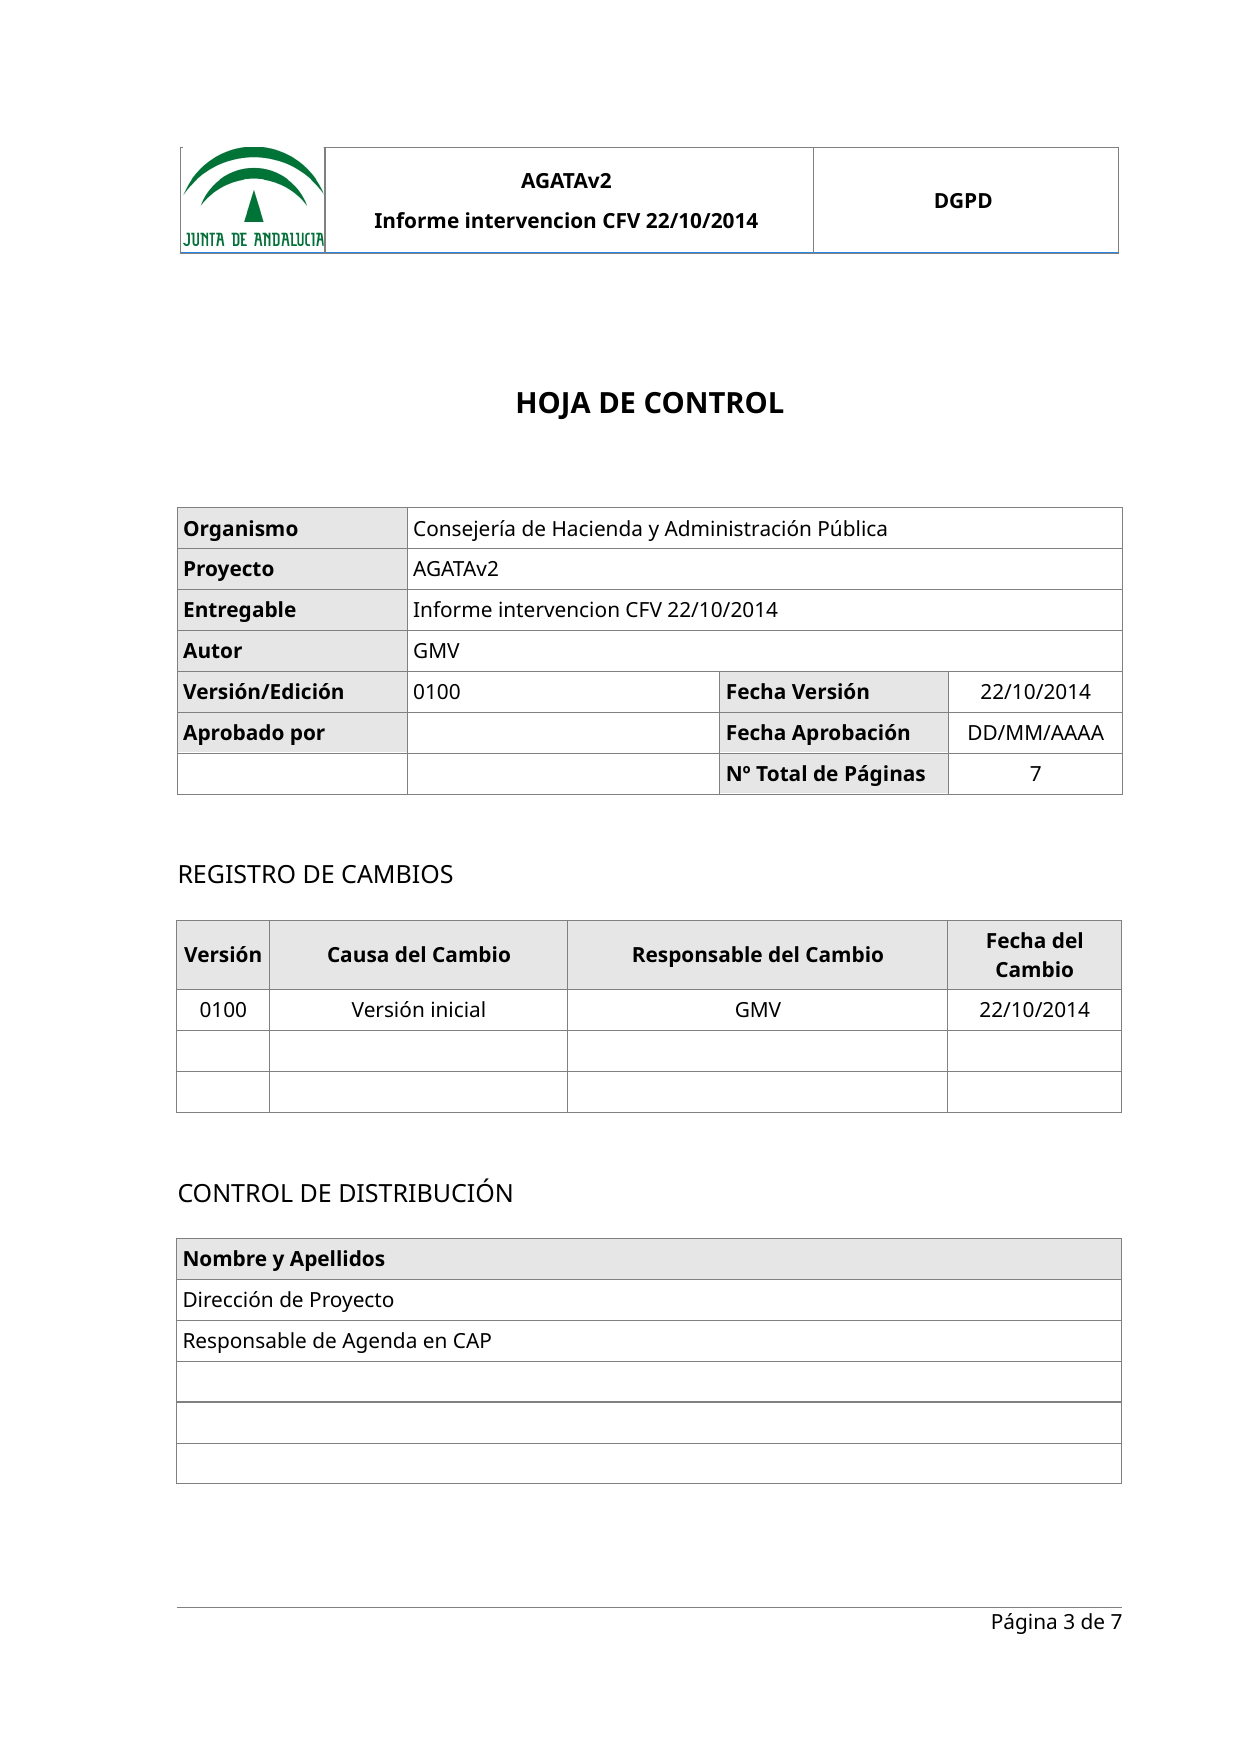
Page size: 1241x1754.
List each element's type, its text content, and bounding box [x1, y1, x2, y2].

table_cell GMV [408, 631, 1122, 671]
table_cell GMV [568, 990, 947, 1030]
table_header Consejería de Hacienda y Administración Pública [408, 508, 1122, 548]
table_cell AGATAv2 [408, 549, 1122, 589]
table_cell Autor [178, 631, 407, 671]
table_cell Nº Total de Páginas [720, 754, 948, 793]
table_cell [948, 1072, 1121, 1112]
table_header Fecha del Cambio [948, 921, 1121, 989]
text CONTROL DE DISTRIBUCIÓN [177, 1175, 1122, 1209]
table_cell [568, 1072, 947, 1112]
table_cell [408, 713, 719, 752]
text REGISTRO DE CAMBIOS [177, 857, 1122, 891]
table_header Versión [177, 921, 269, 989]
table_cell [568, 1031, 947, 1071]
table_cell [270, 1031, 567, 1071]
table_cell Proyecto [178, 549, 407, 589]
table_cell 0100 [177, 990, 269, 1030]
table_cell 6 [949, 754, 1122, 793]
table_header Organismo [178, 508, 407, 548]
table_cell [270, 1072, 567, 1112]
table_cell [948, 1031, 1121, 1071]
table_cell Fecha Versión [720, 672, 948, 712]
table_cell [177, 1444, 1121, 1483]
table_cell Dirección de Proyecto [177, 1280, 1121, 1319]
table_header Causa del Cambio [270, 921, 567, 989]
table_header Nombre y Apellidos [177, 1239, 1121, 1279]
table_cell Versión inicial [270, 990, 567, 1030]
table_cell Informe intervencion CFV 22/10/2014 [408, 590, 1122, 630]
table_cell DD/MM/AAAA [949, 713, 1122, 752]
table_cell Fecha Aprobación [720, 713, 948, 752]
table_cell 22/10/2014 [948, 990, 1121, 1030]
table_cell [408, 754, 719, 793]
table_header Responsable del Cambio [568, 921, 947, 989]
table_cell Versión/Edición [178, 672, 407, 712]
text HOJA DE CONTROL [177, 382, 1122, 422]
table_cell 22/10/2014 [949, 672, 1122, 712]
table_cell [177, 1362, 1121, 1401]
table_cell Responsable de Agenda en CAP [177, 1321, 1121, 1361]
picture [183, 147, 324, 246]
table_cell 0100 [408, 672, 719, 712]
table_cell [178, 754, 407, 793]
table_cell Entregable [178, 590, 407, 630]
table_cell [177, 1072, 269, 1112]
table_cell Aprobado por [178, 713, 407, 752]
table_cell [177, 1403, 1121, 1442]
table_cell [177, 1031, 269, 1071]
